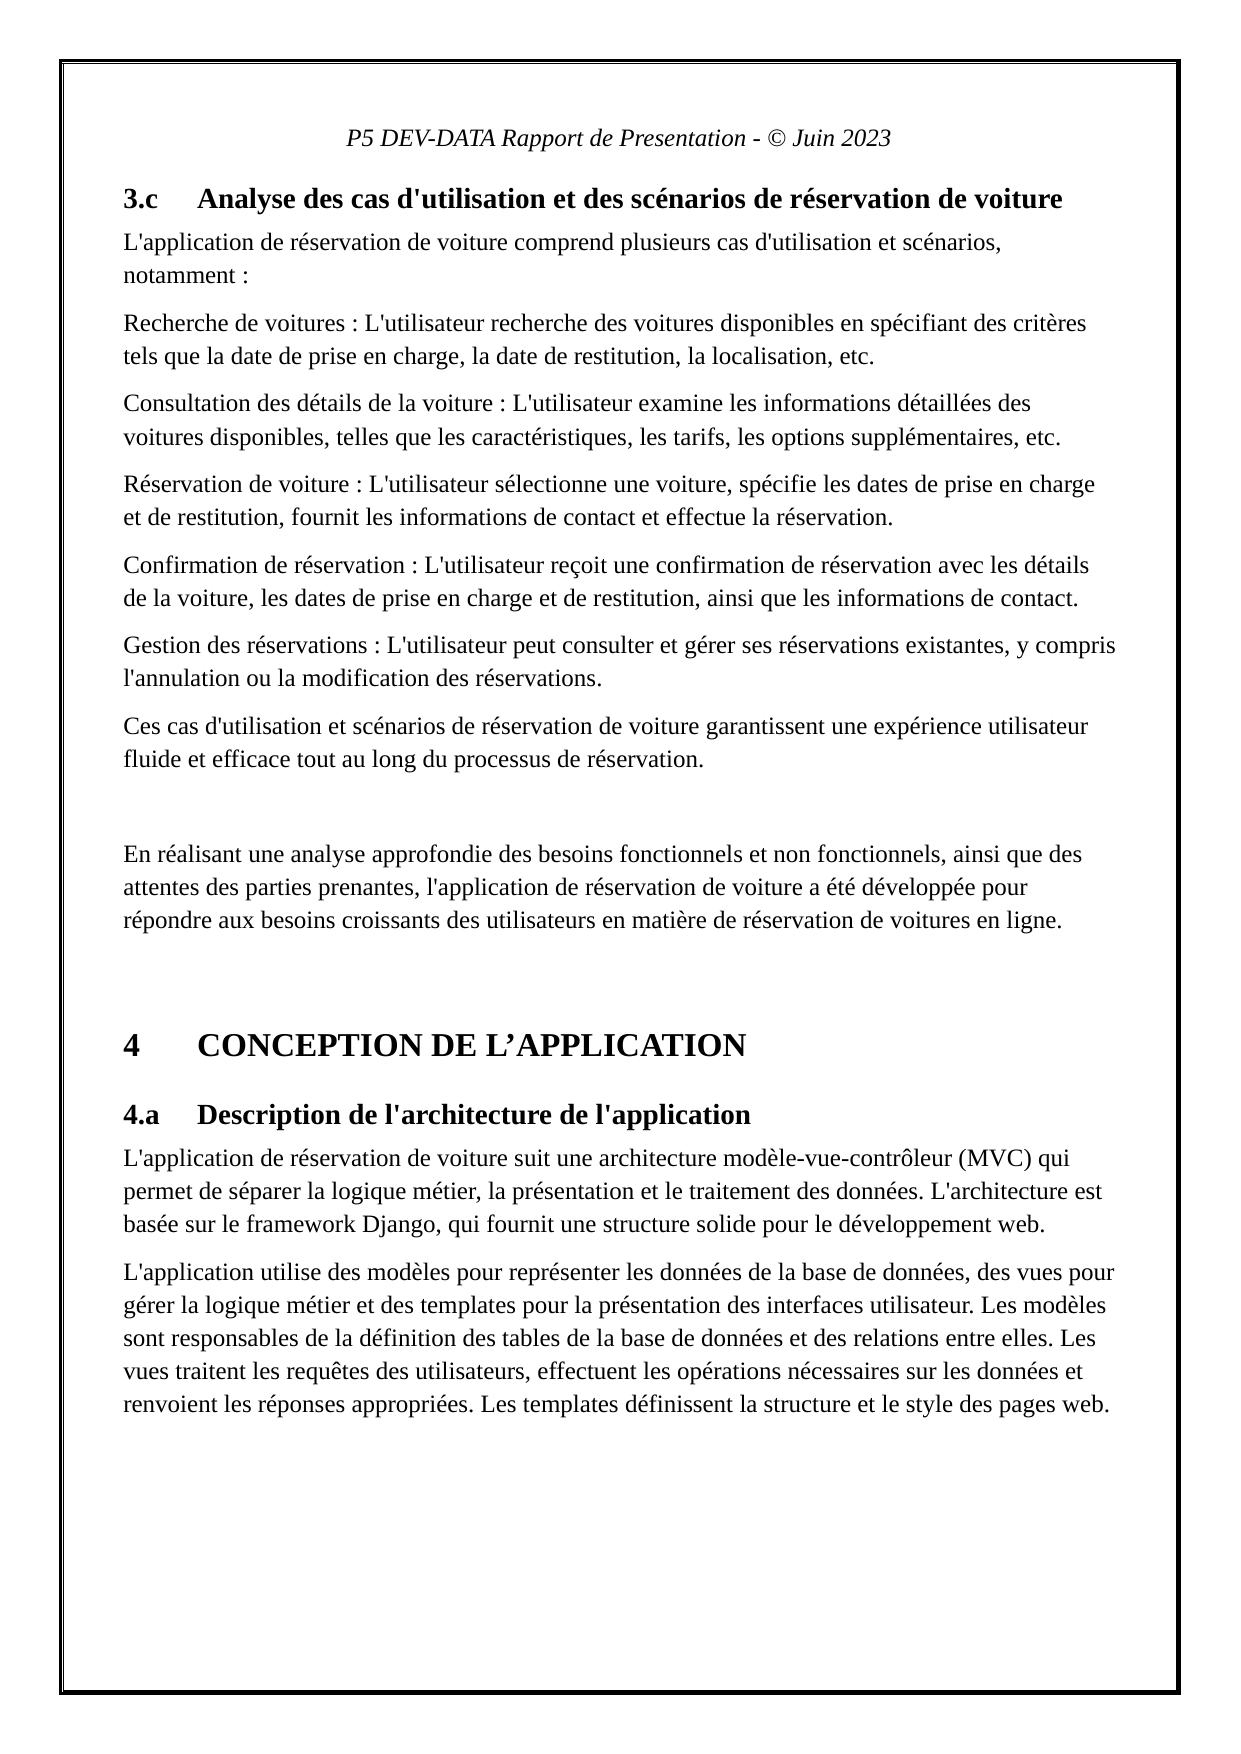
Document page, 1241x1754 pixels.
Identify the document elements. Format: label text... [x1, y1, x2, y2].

text En réalisant une analyse approfondie des besoins fonctionnels et non fonctionnels, ainsi que des attentes des parties prenantes, l'application de réservation de voiture a été développée pour répondre aux besoins croissants des utilisateurs en matière de réservation de voitures en ligne. [123, 839, 1117, 934]
text Ces cas d'utilisation et scénarios de réservation de voiture garantissent une expérience utilisateur fluide et efficace tout au long du processus de réservation. [123, 711, 1117, 773]
subtitle CONCEPTION DE L’APPLICATION [123, 1026, 1117, 1064]
text L'application de réservation de voiture suit une architecture modèle-vue-contrôleur (MVC) qui permet de séparer la logique métier, la présentation et le traitement des données. L'architecture est basée sur le framework Django, qui fournit une structure solide pour le développement web. [123, 1143, 1117, 1238]
subtitle Analyse des cas d'utilisation et des scénarios de réservation de voiture [123, 181, 1117, 215]
subtitle Description de l'architecture de l'application [123, 1097, 1117, 1131]
text Gestion des réservations : L'utilisateur peut consulter et gérer ses réservations existantes, y compris l'annulation ou la modification des réservations. [123, 630, 1117, 692]
text Réservation de voiture : L'utilisateur sélectionne une voiture, spécifie les dates de prise en charge et de restitution, fournit les informations de contact et effectue la réservation. [123, 469, 1117, 531]
text Confirmation de réservation : L'utilisateur reçoit une confirmation de réservation avec les détails de la voiture, les dates de prise en charge et de restitution, ainsi que les informations de contact. [123, 550, 1117, 612]
text L'application utilise des modèles pour représenter les données de la base de données, des vues pour gérer la logique métier et des templates pour la présentation des interfaces utilisateur. Les modèles sont responsables de la définition des tables de la base de données et des relations entre elles. Les vues traitent les requêtes des utilisateurs, effectuent les opérations nécessaires sur les données et renvoient les réponses appropriées. Les templates définissent la structure et le style des pages web. [123, 1257, 1117, 1418]
text Consultation des détails de la voiture : L'utilisateur examine les informations détaillées des voitures disponibles, telles que les caractéristiques, les tarifs, les options supplémentaires, etc. [123, 388, 1117, 450]
text L'application de réservation de voiture comprend plusieurs cas d'utilisation et scénarios, notamment : [123, 227, 1117, 289]
text Recherche de voitures : L'utilisateur recherche des voitures disponibles en spécifiant des critères tels que la date de prise en charge, la date de restitution, la localisation, etc. [123, 308, 1117, 370]
